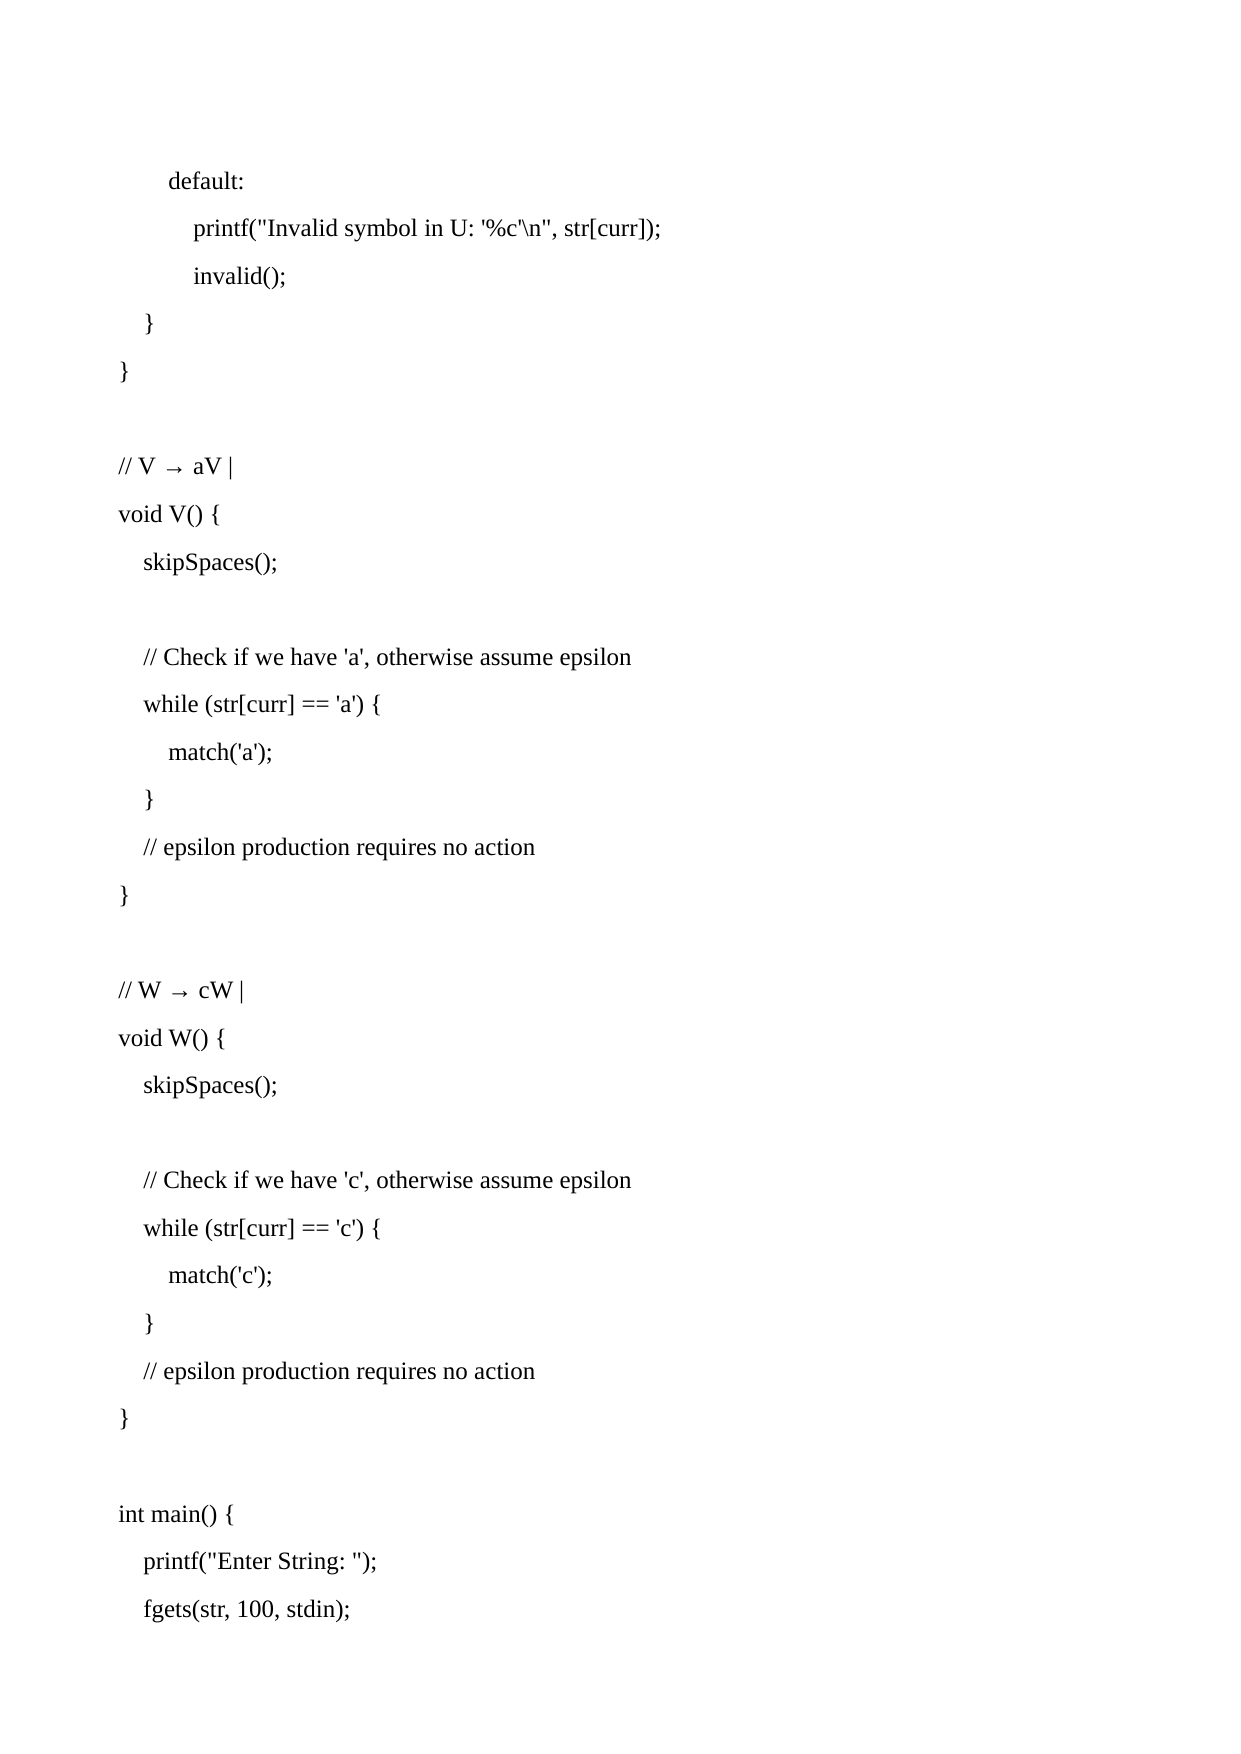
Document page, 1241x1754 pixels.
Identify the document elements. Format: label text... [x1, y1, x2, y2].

text } [118, 1308, 1122, 1337]
text // epsilon production requires no action [118, 832, 1122, 861]
text default: [118, 166, 1122, 194]
text while (str[curr] == 'c') { [118, 1213, 1122, 1242]
text printf("Invalid symbol in U: '%c'\n", str[curr]); [118, 213, 1122, 242]
text // epsilon production requires no action [118, 1356, 1122, 1384]
text invalid(); [118, 261, 1122, 290]
text // V → aV | 𝜖 [118, 451, 1122, 480]
text int main() { [118, 1499, 1122, 1527]
text fgets(str, 100, stdin); [118, 1594, 1122, 1623]
text // W → cW | 𝜖 [118, 975, 1122, 1004]
text match('a'); [118, 737, 1122, 766]
text } [118, 356, 1122, 385]
text } [118, 308, 1122, 337]
text // Check if we have 'c', otherwise assume epsilon [118, 1165, 1122, 1194]
text // Check if we have 'a', otherwise assume epsilon [118, 642, 1122, 671]
text skipSpaces(); [118, 1070, 1122, 1099]
text skipSpaces(); [118, 547, 1122, 575]
text match('c'); [118, 1261, 1122, 1289]
text } [118, 1403, 1122, 1432]
text while (str[curr] == 'a') { [118, 689, 1122, 718]
text void V() { [118, 499, 1122, 528]
text } [118, 880, 1122, 908]
text } [118, 784, 1122, 813]
text void W() { [118, 1023, 1122, 1051]
text printf("Enter String: "); [118, 1546, 1122, 1575]
